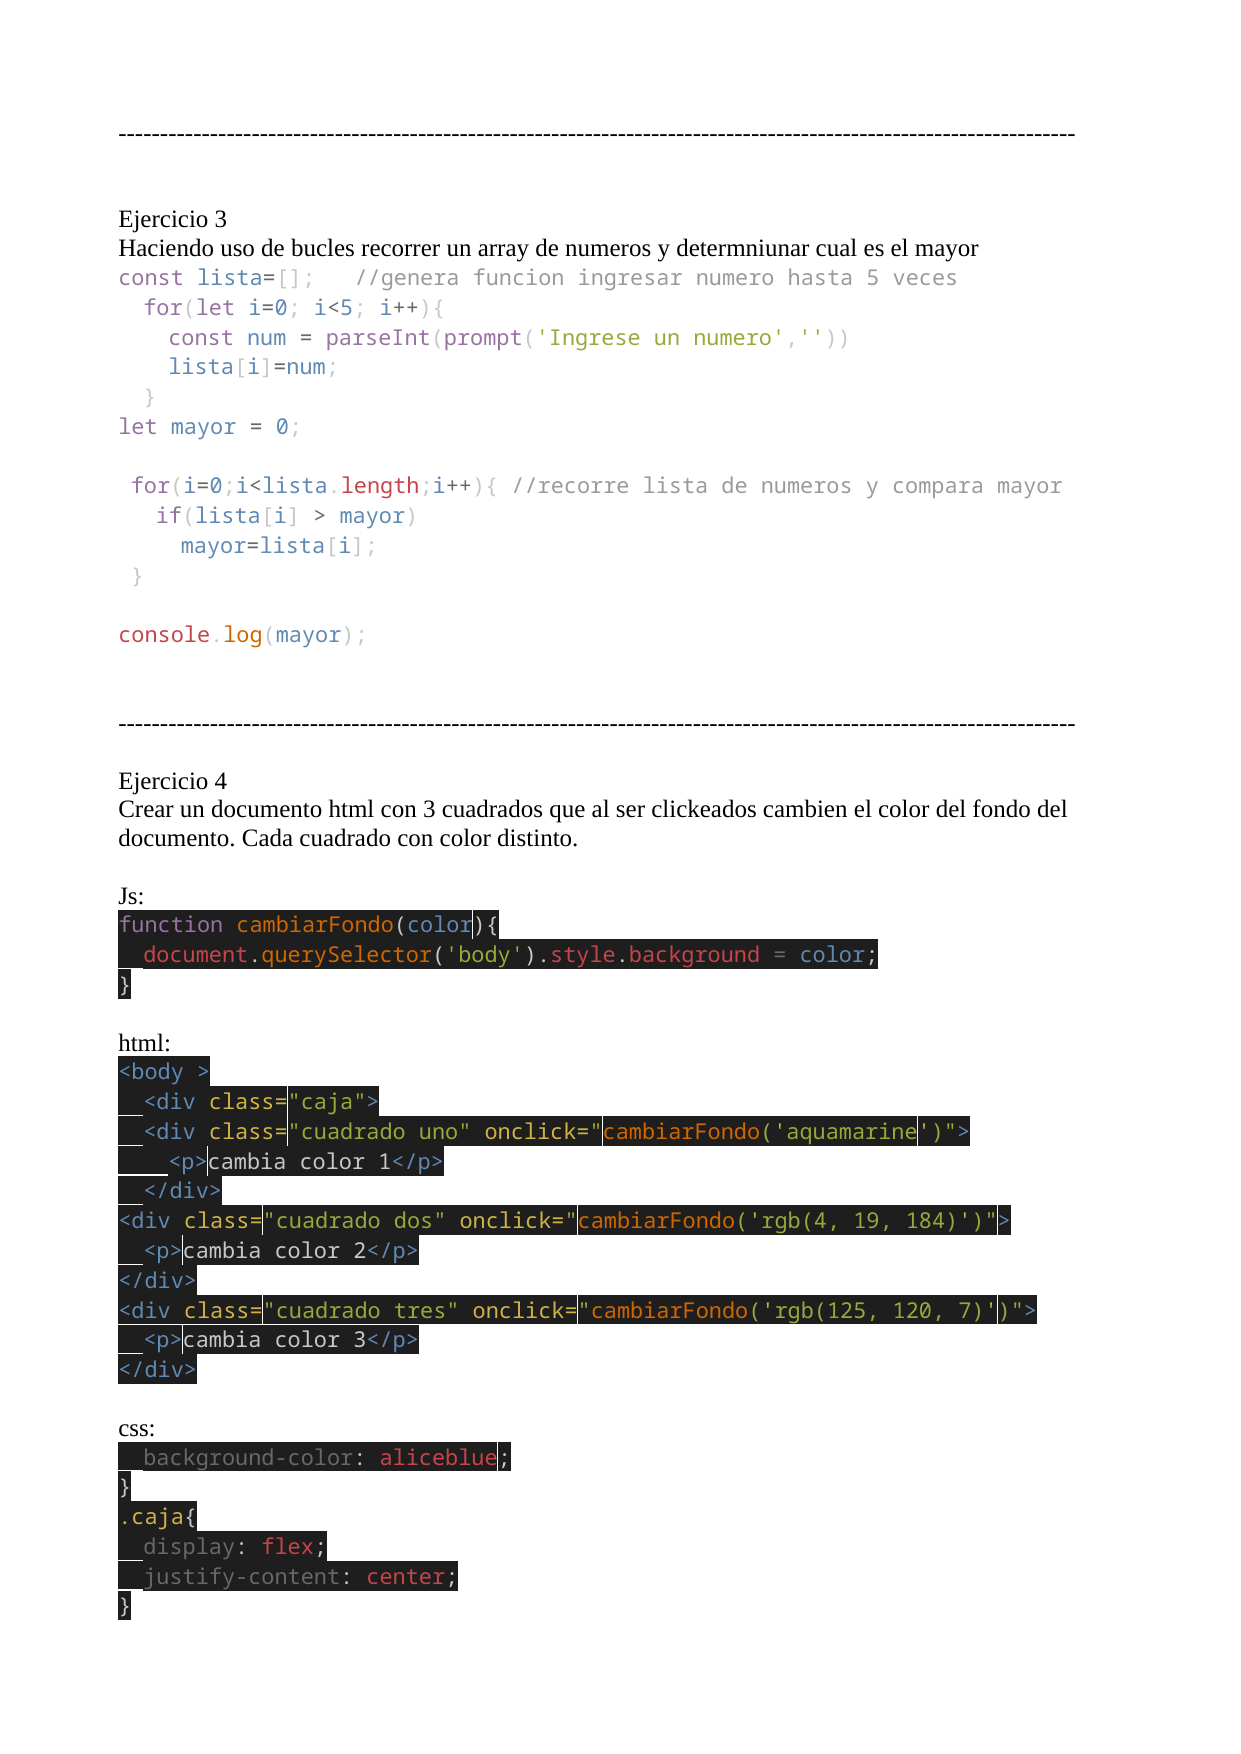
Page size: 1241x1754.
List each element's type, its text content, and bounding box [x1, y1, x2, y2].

text Js: [118, 881, 1122, 909]
text <div class="cuadrado uno" onclick="cambiarFondo('aquamarine')"> [118, 1116, 1122, 1146]
text css: [118, 1413, 1122, 1442]
text Haciendo uso de bucles recorrer un array de numeros y determniunar cual es el mayor [118, 233, 1122, 262]
text </div> [118, 1354, 1122, 1384]
text </div> [118, 1176, 1122, 1205]
text } [118, 560, 1122, 589]
text </div> [118, 1265, 1122, 1295]
text mayor=lista[i]; [118, 530, 1122, 560]
text let mayor = 0; [118, 411, 1122, 441]
text } [118, 969, 1122, 999]
text for(let i=0; i<5; i++){ [118, 292, 1122, 321]
text } [118, 1471, 1122, 1501]
text <div class="caja"> [118, 1086, 1122, 1116]
text console.log(mayor); [118, 619, 1122, 649]
text if(lista[i] > mayor) [118, 500, 1122, 530]
text Ejercicio 3 [118, 204, 1122, 233]
text Crear un documento html con 3 cuadrados que al ser clickeados cambien el color del fondo del documento. Cada cuadrado con color distinto. [118, 794, 1122, 852]
text <p>cambia color 2</p> [118, 1235, 1122, 1265]
text Ejercicio 4 [118, 766, 1122, 794]
text display: flex; [118, 1531, 1122, 1561]
text justify-content: center; [118, 1561, 1122, 1591]
text const num = parseInt(prompt('Ingrese un numero','')) [118, 321, 1122, 351]
text } [118, 381, 1122, 411]
text <p>cambia color 1</p> [118, 1146, 1122, 1176]
text <body > [118, 1056, 1122, 1086]
text } [118, 1591, 1122, 1620]
text html: [118, 1028, 1122, 1056]
text const lista=[]; //genera funcion ingresar numero hasta 5 veces [118, 262, 1122, 292]
text ------------------------------------------------------------------------------------------------------------------- [118, 118, 1122, 147]
text ------------------------------------------------------------------------------------------------------------------- [118, 708, 1122, 737]
text for(i=0;i<lista.length;i++){ //recorre lista de numeros y compara mayor [118, 470, 1122, 500]
text .caja{ [118, 1501, 1122, 1531]
text background-color: aliceblue; [118, 1442, 1122, 1471]
text lista[i]=num; [118, 351, 1122, 381]
text document.querySelector('body').style.background = color; [118, 939, 1122, 969]
text <p>cambia color 3</p> [118, 1324, 1122, 1354]
text <div class="cuadrado dos" onclick="cambiarFondo('rgb(4, 19, 184)')"> [118, 1205, 1122, 1235]
text function cambiarFondo(color){ [118, 909, 1122, 939]
text <div class="cuadrado tres" onclick="cambiarFondo('rgb(125, 120, 7)')"> [118, 1295, 1122, 1324]
